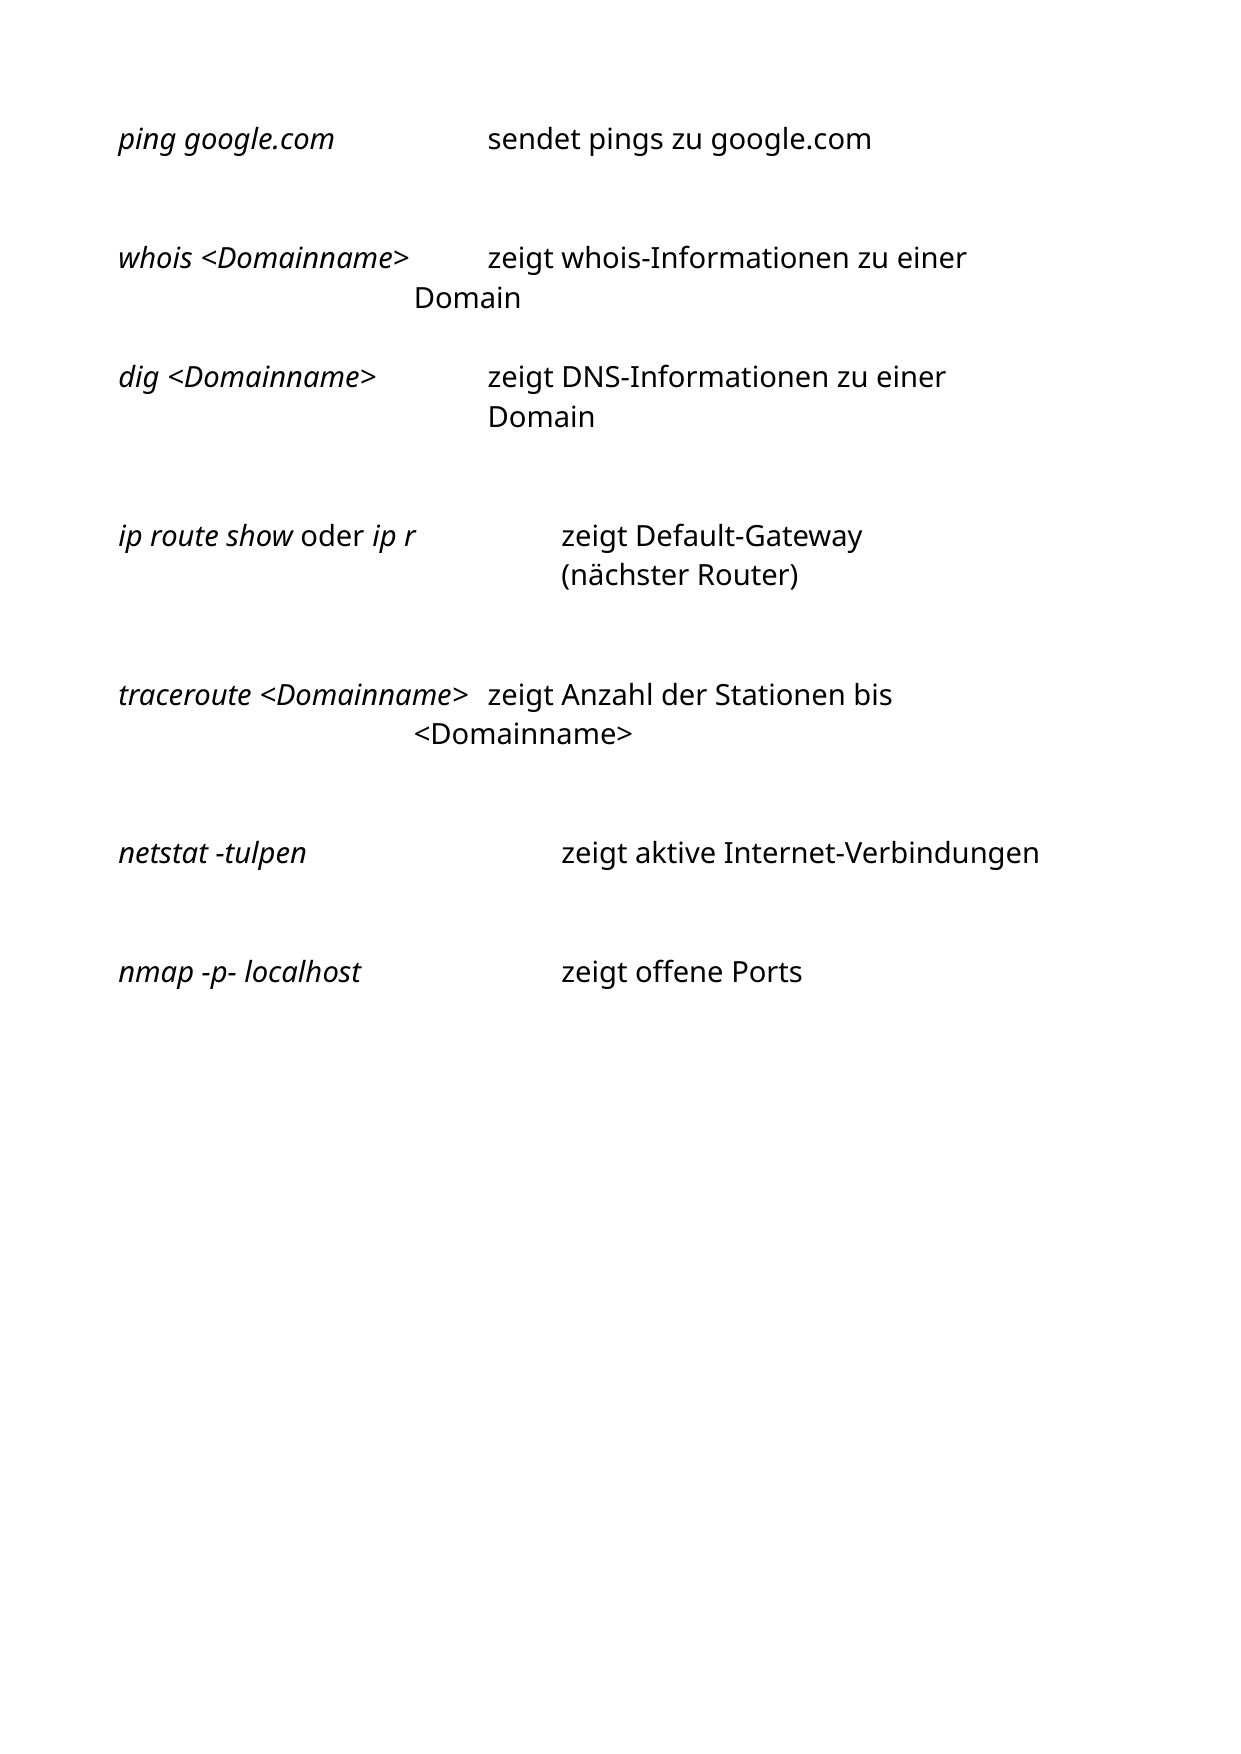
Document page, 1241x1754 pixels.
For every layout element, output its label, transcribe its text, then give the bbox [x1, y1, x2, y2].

text ping google.com sendet pings zu google.com whois <Domainname> zeigt whois-Informationen zu einer Domain dig <Domainname> zeigt DNS-Informationen zu einer Domain ip route show oder ip r zeigt Default-Gateway (nächster Router) traceroute <Domainname> zeigt Anzahl der Stationen bis <Domainname> netstat -tulpen zeigt aktive Internet-Verbindungen nmap -p- localhost zeigt offene Ports [118, 118, 1122, 1060]
